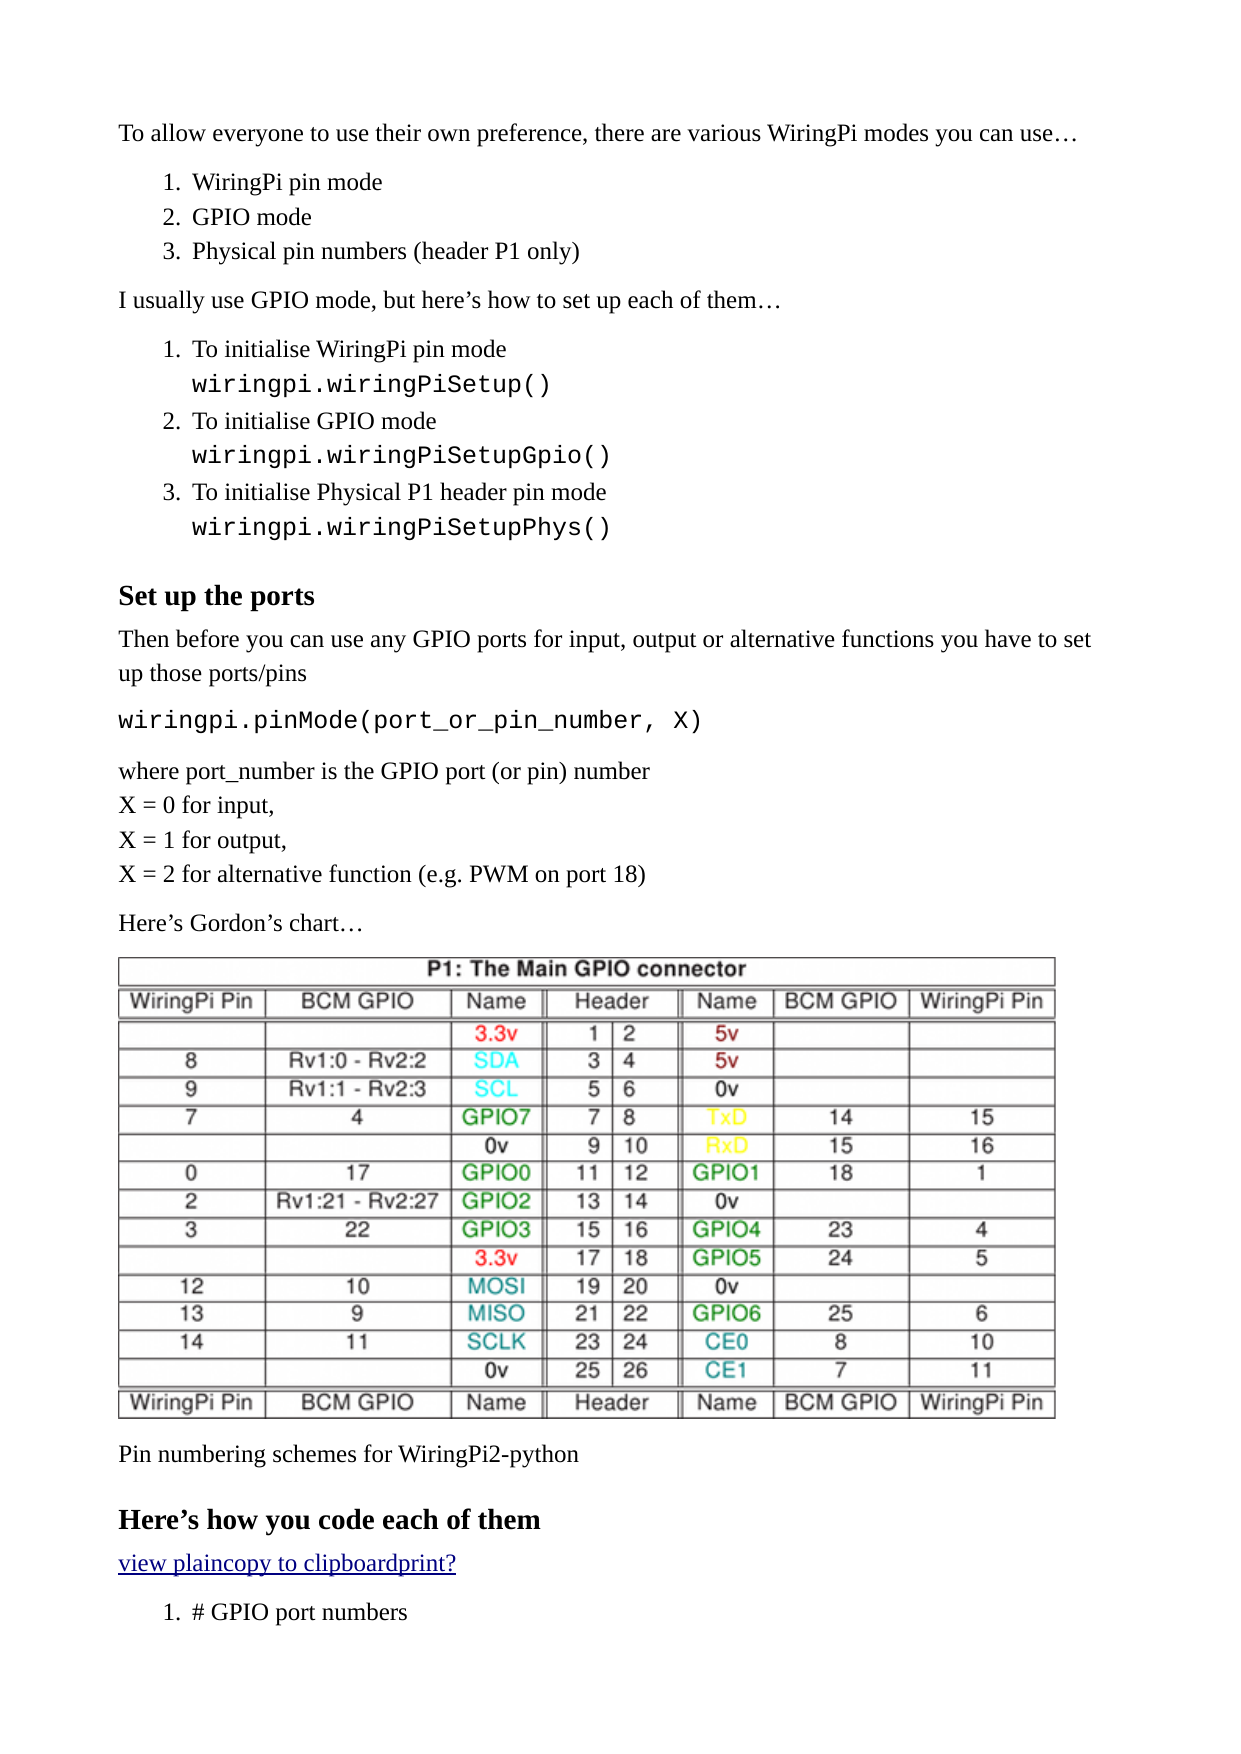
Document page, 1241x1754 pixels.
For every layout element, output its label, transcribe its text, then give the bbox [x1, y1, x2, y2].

list To initialise Physical P1 header pin mode wiringpi.wiringPiSetupPhys() [162, 477, 1122, 542]
text wiringpi.pinMode(port_or_pin_number, X) [118, 707, 1122, 736]
text To allow everyone to use their own preference, there are various WiringPi modes you can use… [118, 118, 1122, 147]
list Physical pin numbers (header P1 only) [162, 236, 1122, 265]
list # GPIO port numbers [162, 1597, 1122, 1626]
list To initialise GPIO mode wiringpi.wiringPiSetupGpio() [162, 406, 1122, 471]
text I usually use GPIO mode, but here’s how to set up each of them… [118, 285, 1122, 314]
list To initialise WiringPi pin mode wiringpi.wiringPiSetup() [162, 334, 1122, 399]
text view plaincopy to clipboardprint? [118, 1548, 1122, 1577]
text Here’s Gordon’s chart… [118, 908, 1122, 937]
subtitle Set up the ports [118, 578, 1122, 611]
text Then before you can use any GPIO ports for input, output or alternative functions you have to set up those ports/pins [118, 624, 1122, 687]
list GPIO mode [162, 202, 1122, 230]
list WiringPi pin mode [162, 167, 1122, 196]
picture [118, 957, 1056, 1419]
text where port_number is the GPIO port (or pin) number X = 0 for input, X = 1 for output, X = 2 for alternative function (e.g. PWM on port 18) [118, 756, 1122, 888]
subtitle Here’s how you code each of them [118, 1502, 1122, 1536]
text Pin numbering schemes for WiringPi2-python [118, 1439, 1122, 1467]
